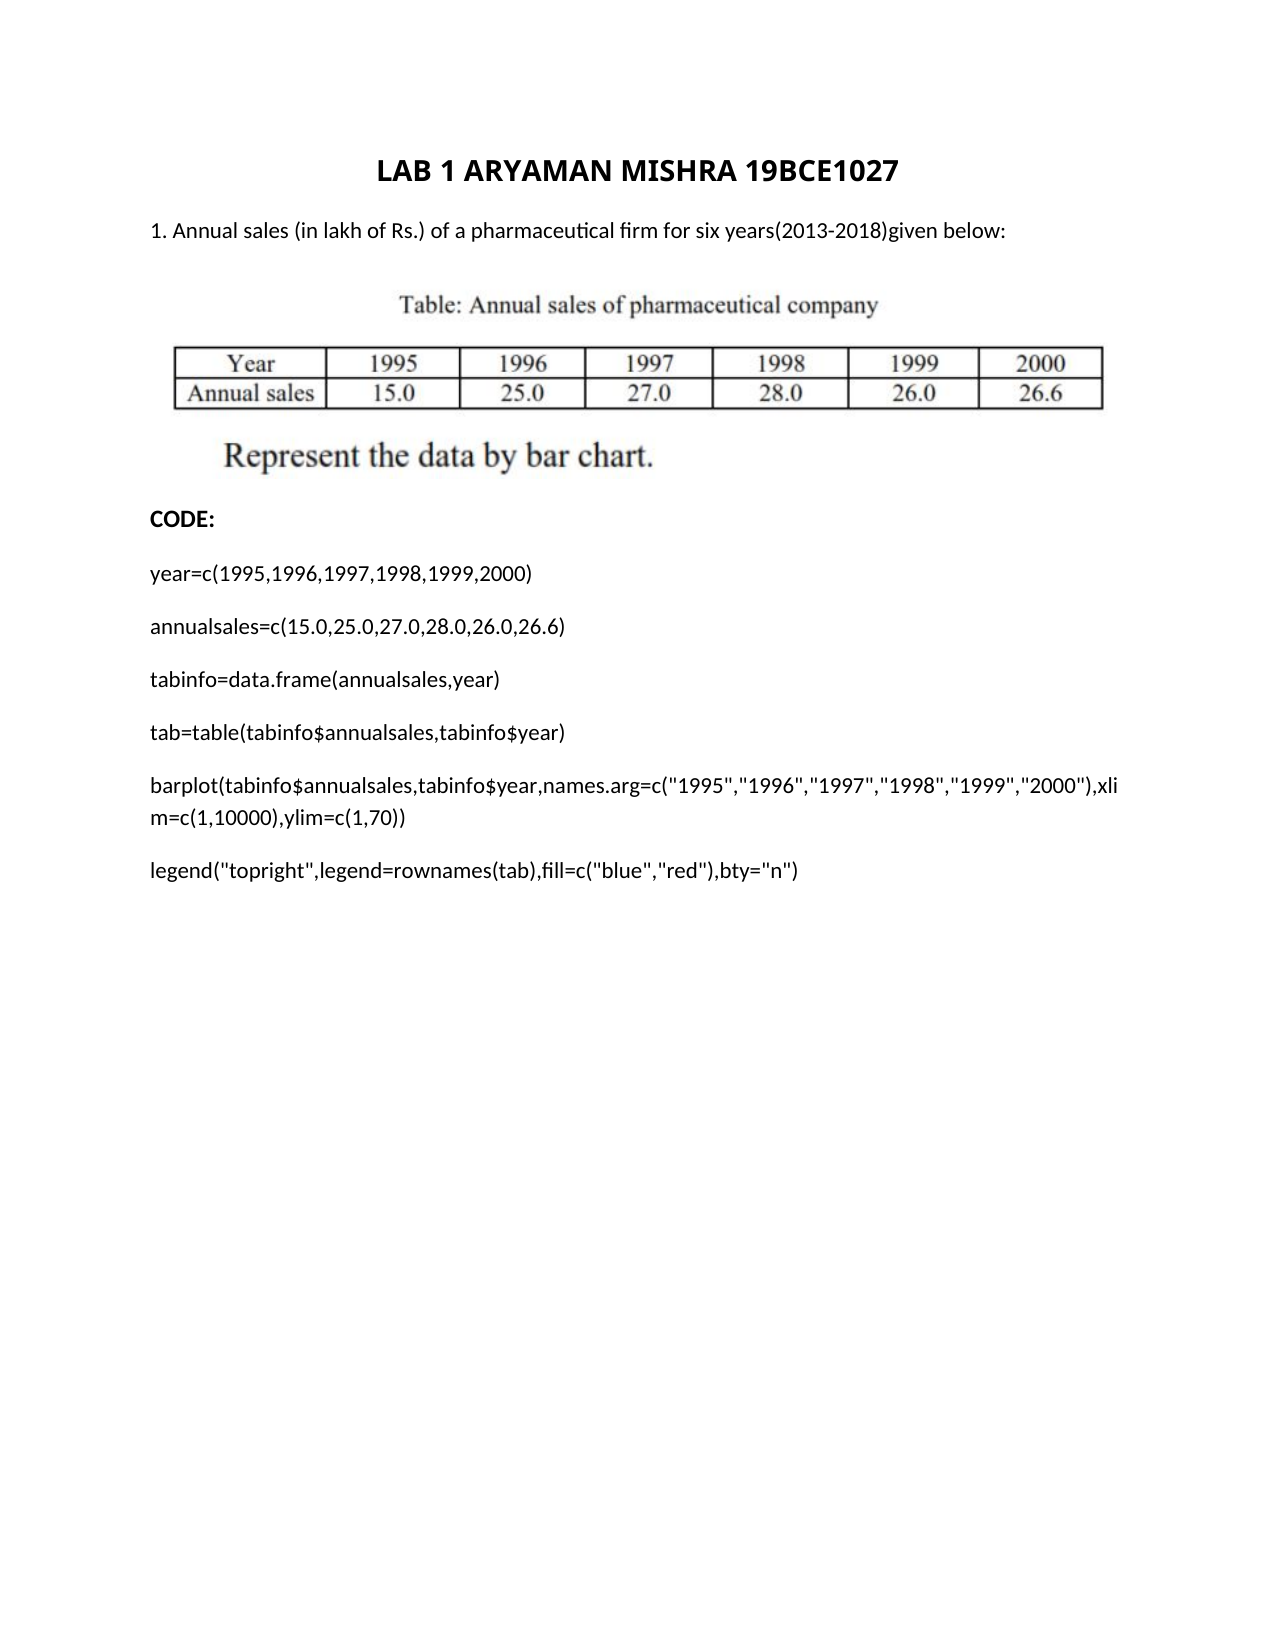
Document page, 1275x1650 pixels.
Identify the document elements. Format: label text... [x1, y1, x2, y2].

text annualsales=c(15.0,25.0,27.0,28.0,26.0,26.6) [150, 612, 1125, 640]
text CODE: [150, 503, 1125, 534]
text tab=table(tabinfo$annualsales,tabinfo$year) [150, 718, 1125, 746]
text barplot(tabinfo$annualsales,tabinfo$year,names.arg=c("1995","1996","1997","1998","1999","2000"),xlim=c(1,10000),ylim=c(1,70)) [150, 771, 1125, 832]
picture [150, 269, 1125, 479]
text 1. Annual sales (in lakh of Rs.) of a pharmaceutical firm for six years(2013-2018)given below: [150, 216, 1125, 244]
text tabinfo=data.frame(annualsales,year) [150, 665, 1125, 693]
text legend("topright",legend=rownames(tab),fill=c("blue","red"),bty="n") [150, 857, 1125, 884]
text year=c(1995,1996,1997,1998,1999,2000) [150, 559, 1125, 587]
text LAB 1 ARYAMAN MISHRA 19BCE1027 [150, 150, 1125, 190]
